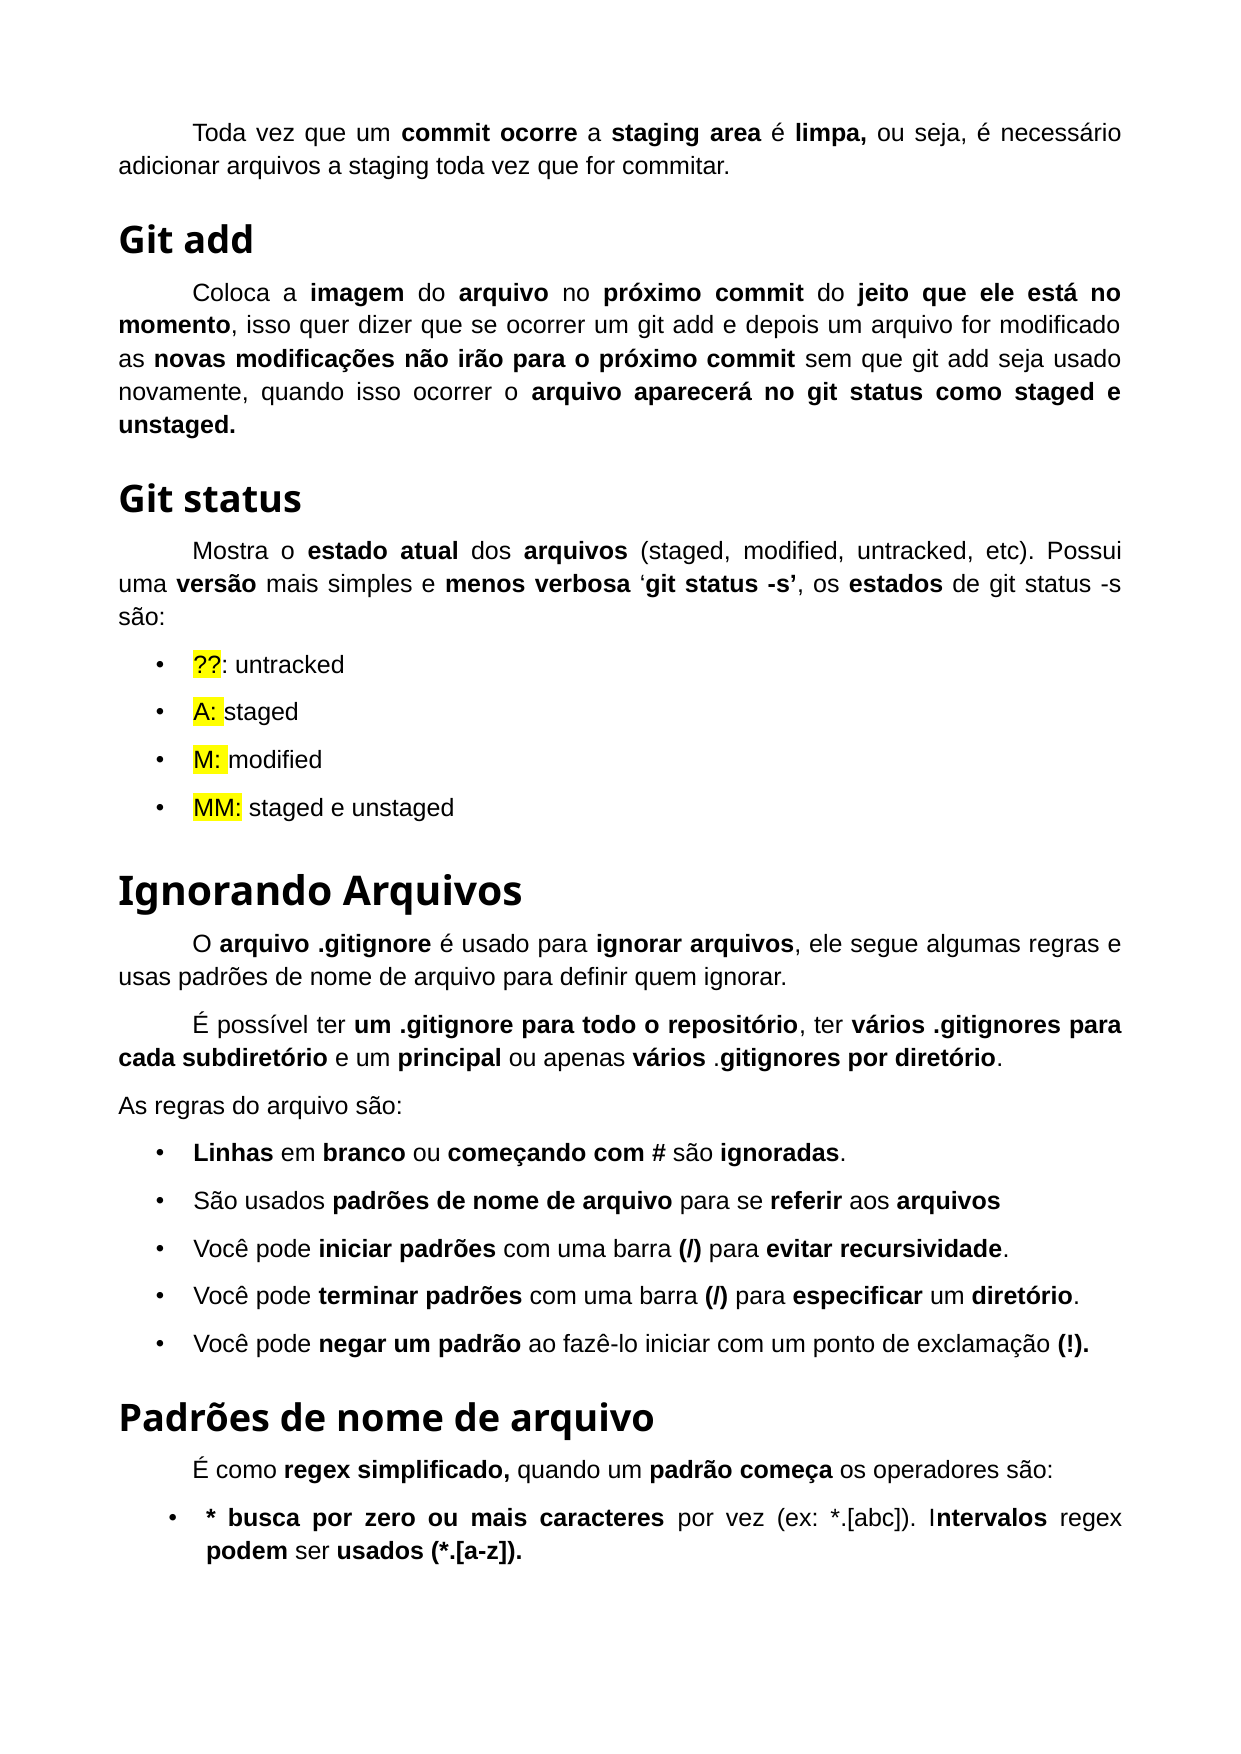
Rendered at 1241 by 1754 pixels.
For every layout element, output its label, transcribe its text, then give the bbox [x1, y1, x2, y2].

subtitle Git add [118, 213, 1122, 265]
text As regras do arquivo são: [118, 1091, 1122, 1119]
list Você pode terminar padrões com uma barra (/) para especificar um diretório. [156, 1281, 1122, 1310]
subtitle Git status [118, 472, 1122, 523]
list * busca por zero ou mais caracteres por vez (ex: *.[abc]). Intervalos regex podem ser usados (*.[a-z]). [168, 1503, 1122, 1565]
text É possível ter um .gitignore para todo o repositório, ter vários .gitignores para cada subdiretório e um principal ou apenas vários .gitignores por diretório. [118, 1010, 1122, 1072]
text Coloca a imagem do arquivo no próximo commit do jeito que ele está no momento, isso quer dizer que se ocorrer um git add e depois um arquivo for modificado as novas modificações não irão para o próximo commit sem que git add seja usado novamente, quando isso ocorrer o arquivo aparecerá no git status como staged e unstaged. [118, 277, 1122, 438]
text O arquivo .gitignore é usado para ignorar arquivos, ele segue algumas regras e usas padrões de nome de arquivo para definir quem ignorar. [118, 929, 1122, 991]
subtitle Ignorando Arquivos [118, 861, 1122, 917]
list A: staged [156, 697, 1122, 726]
text Toda vez que um commit ocorre a staging area é limpa, ou seja, é necessário adicionar arquivos a staging toda vez que for commitar. [118, 118, 1122, 180]
list São usados padrões de nome de arquivo para se referir aos arquivos [156, 1186, 1122, 1215]
list Você pode negar um padrão ao fazê-lo iniciar com um ponto de exclamação (!). [156, 1329, 1122, 1358]
list Linhas em branco ou começando com # são ignoradas. [156, 1138, 1122, 1167]
text Mostra o estado atual dos arquivos (staged, modified, untracked, etc). Possui uma versão mais simples e menos verbosa ‘git status -s’, os estados de git status -s são: [118, 536, 1122, 631]
list Você pode iniciar padrões com uma barra (/) para evitar recursividade. [156, 1234, 1122, 1262]
subtitle Padrões de nome de arquivo [118, 1391, 1122, 1443]
list ??: untracked [156, 649, 1122, 678]
text É como regex simplificado, quando um padrão começa os operadores são: [118, 1456, 1122, 1484]
list M: modified [156, 745, 1122, 774]
list MM: staged e unstaged [156, 793, 1122, 822]
